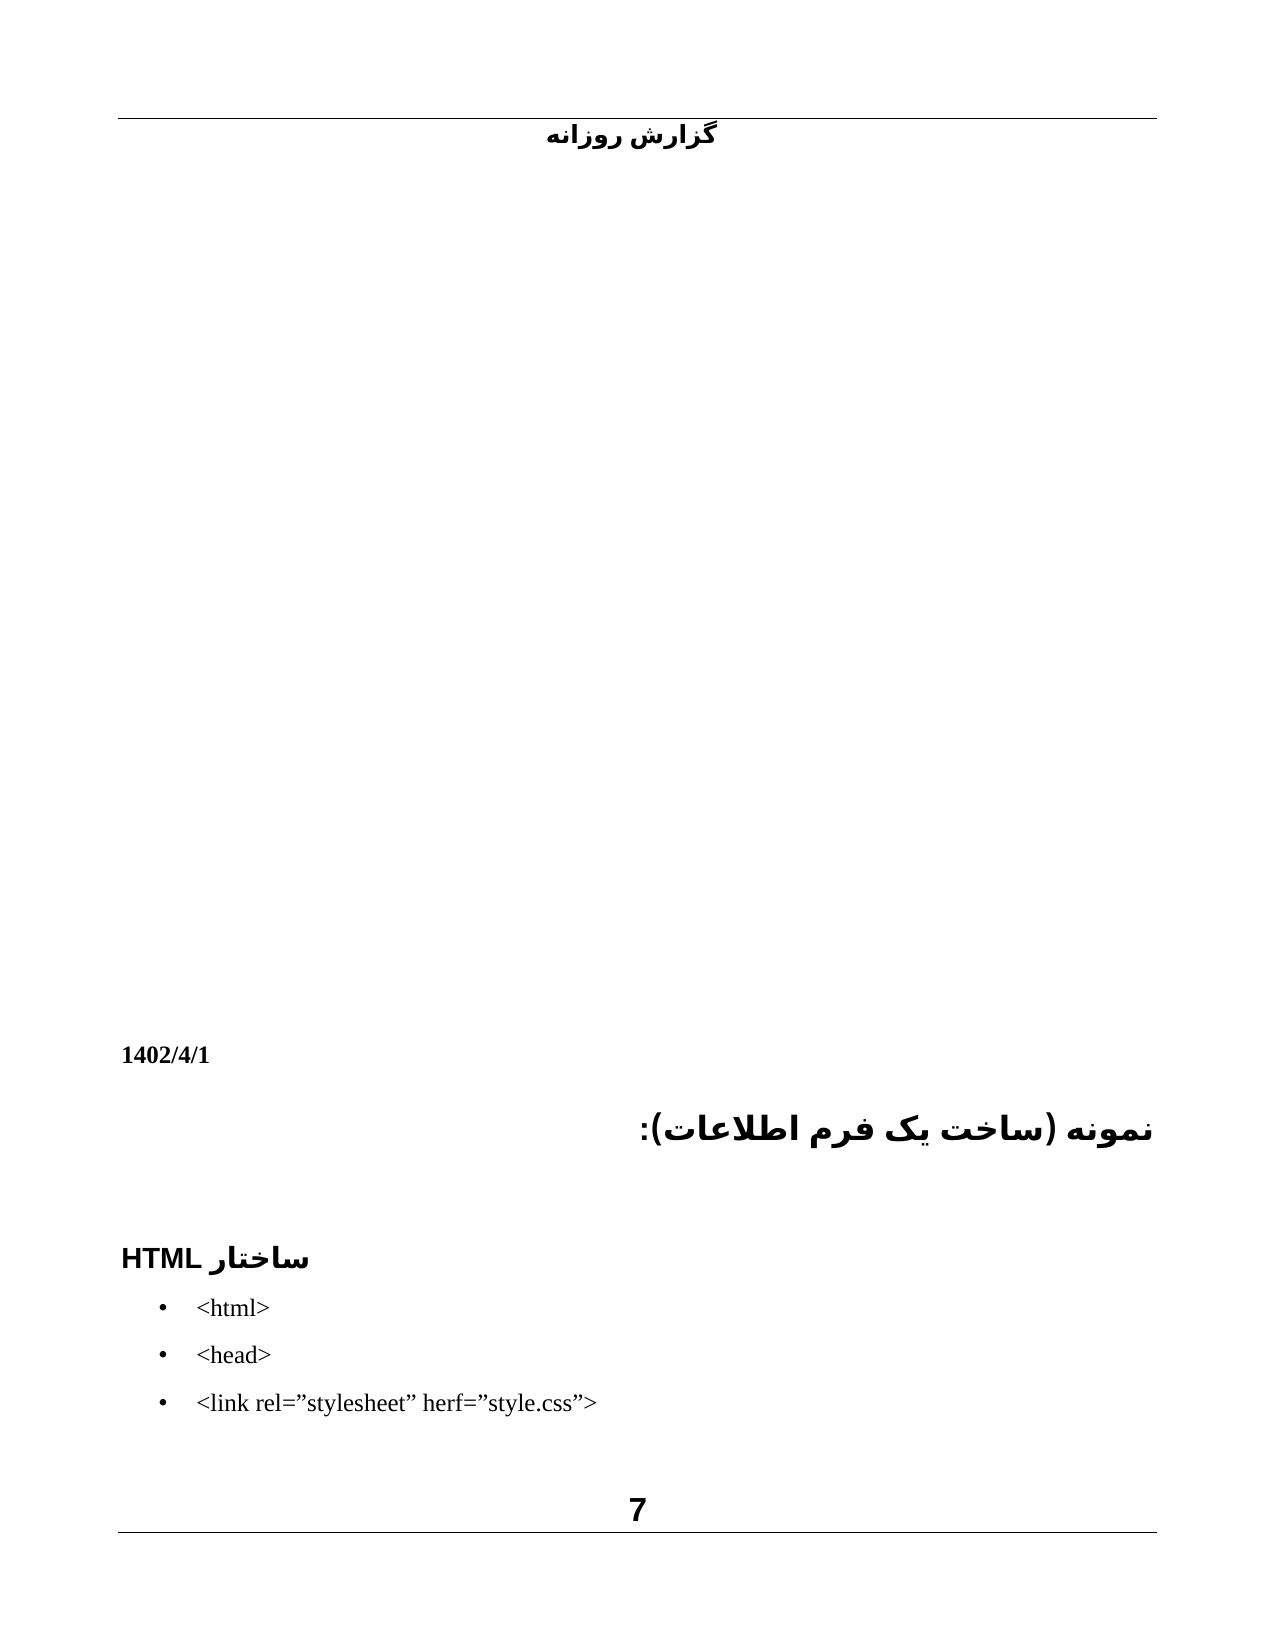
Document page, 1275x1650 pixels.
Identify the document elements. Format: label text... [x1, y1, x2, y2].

subtitle HTML ساختار [121, 1241, 1154, 1281]
list <html> [159, 1293, 1154, 1322]
text 1402/4/1 [121, 1040, 1154, 1069]
list <head> [159, 1341, 1154, 1369]
list <link rel=”stylesheet” herf=”style.css”> [159, 1388, 1154, 1417]
subtitle :نمونه (ساخت یک فرم اطلاعات) [121, 1109, 1154, 1153]
